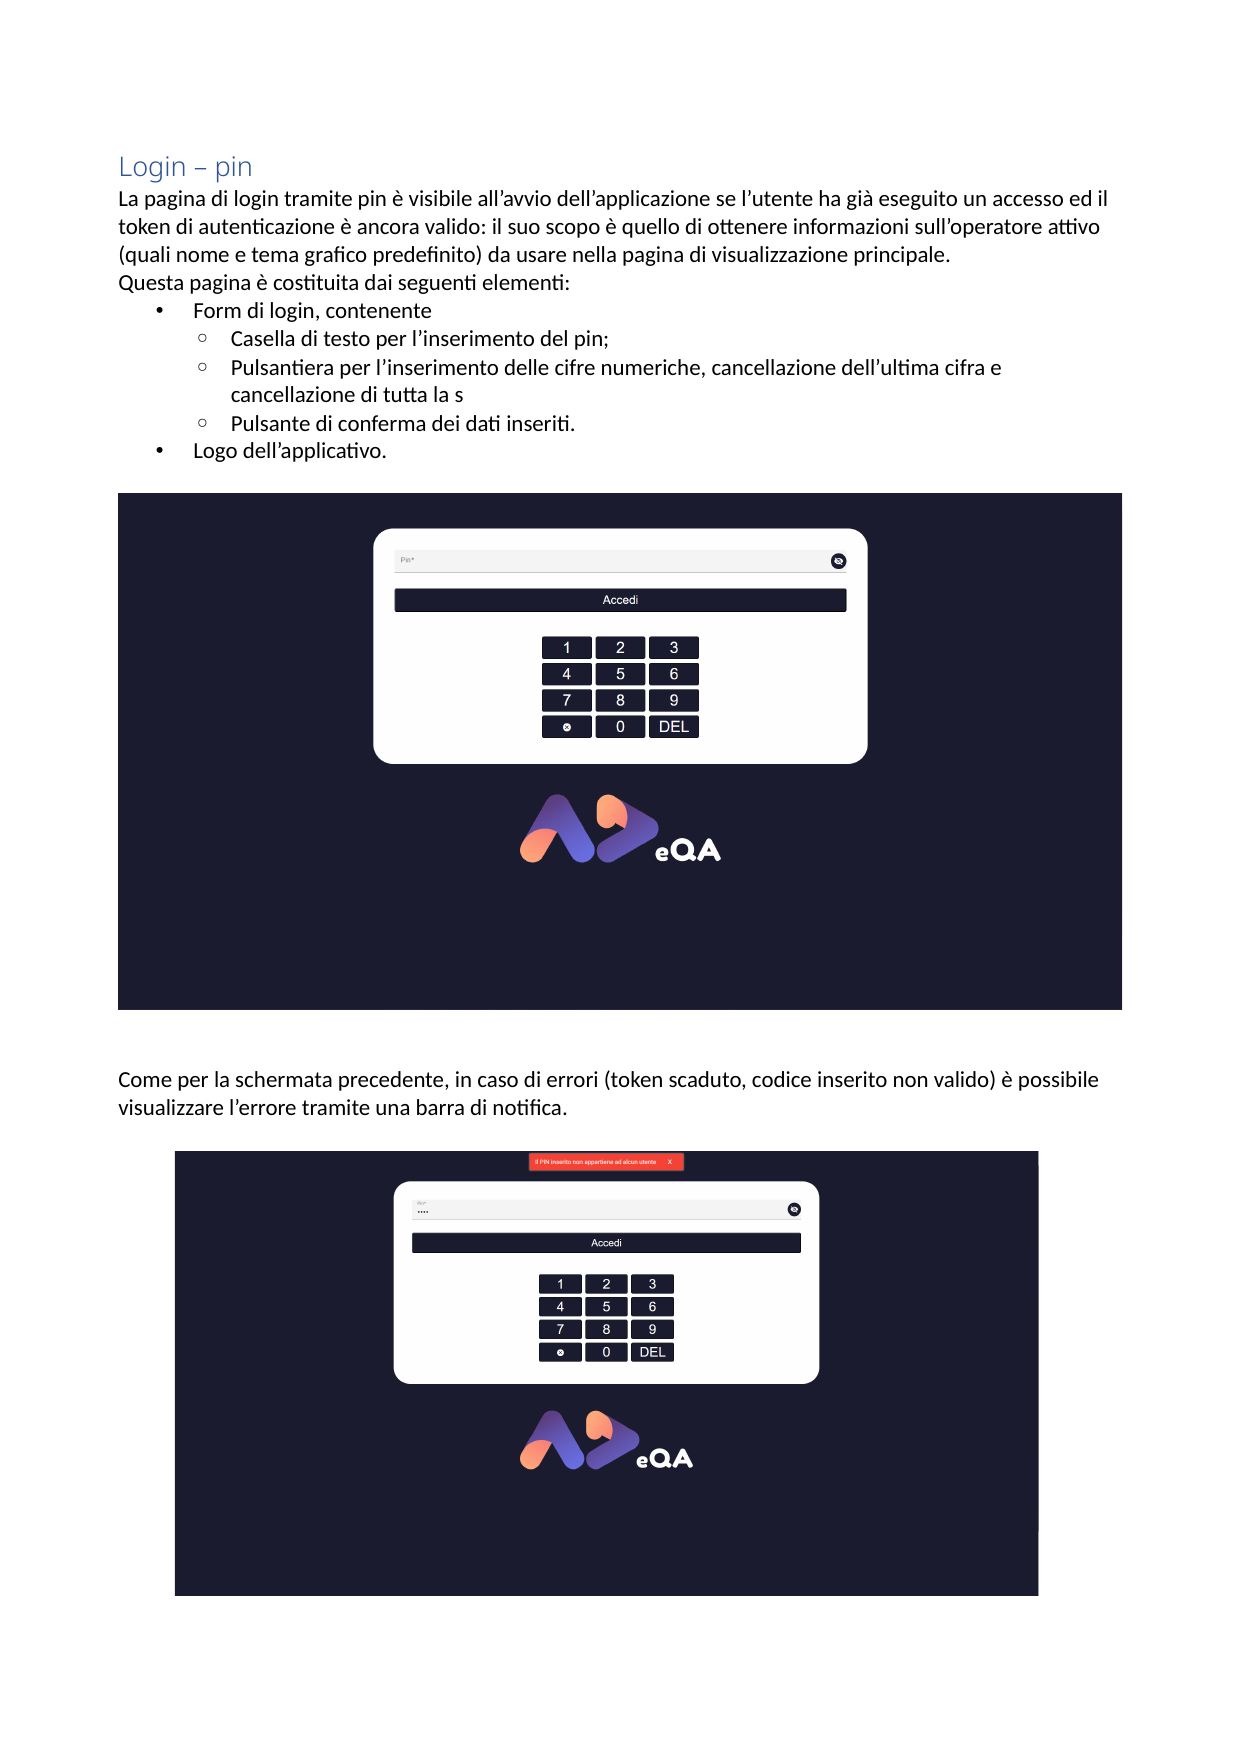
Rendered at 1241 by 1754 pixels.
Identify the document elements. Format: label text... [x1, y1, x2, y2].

text Questa pagina è costituita dai seguenti elementi: [118, 268, 1122, 297]
subtitle Login – pin [118, 148, 1122, 184]
text Come per la schermata precedente, in caso di errori (token scaduto, codice inserito non valido) è possibile visualizzare l’errore tramite una barra di notifica. [118, 1066, 1122, 1122]
list Casella di testo per l’inserimento del pin; [193, 324, 1122, 353]
list Form di login, contenente [156, 297, 1122, 324]
list Pulsante di conferma dei dati inseriti. [193, 409, 1122, 437]
list Logo dell’applicativo. [156, 437, 1122, 465]
picture [174, 1151, 1039, 1596]
list Pulsantiera per l’inserimento delle cifre numeriche, cancellazione dell’ultima cifra e cancellazione di tutta la s [193, 353, 1122, 409]
picture [118, 493, 1123, 1010]
text La pagina di login tramite pin è visibile all’avvio dell’applicazione se l’utente ha già eseguito un accesso ed il token di autenticazione è ancora valido: il suo scopo è quello di ottenere informazioni sull’operatore attivo (quali nome e tema grafico predefinito) da usare nella pagina di visualizzazione principale. [118, 184, 1122, 268]
